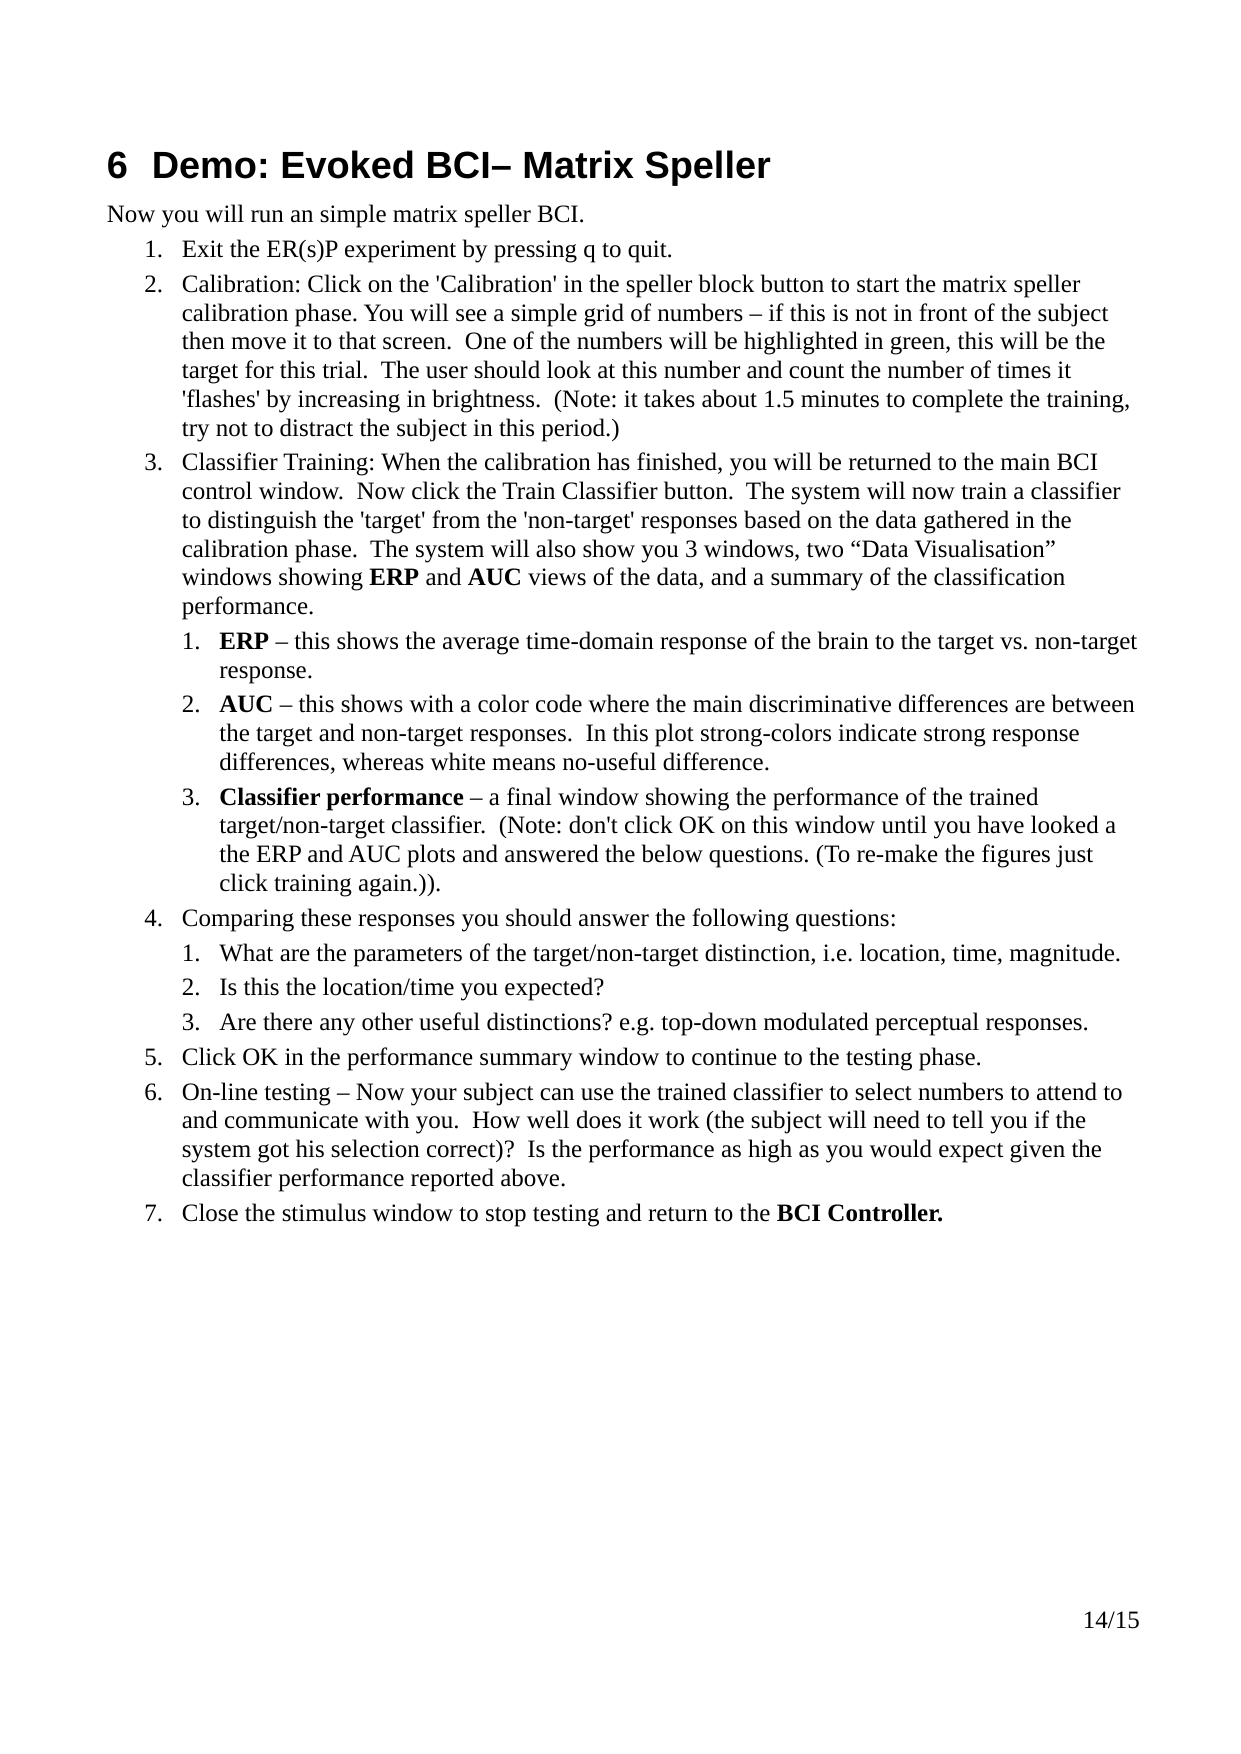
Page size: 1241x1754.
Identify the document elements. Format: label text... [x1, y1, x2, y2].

list Exit the ER(s)P experiment by pressing q to quit. [144, 234, 1139, 263]
list Calibration: Click on the 'Calibration' in the speller block button to start the matrix speller calibration phase. You will see a simple grid of numbers – if this is not in front of the subject then move it to that screen. One of the numbers will be highlighted in green, this will be the target for this trial. The user should look at this number and count the number of times it 'flashes' by increasing in brightness. (Note: it takes about 1.5 minutes to complete the training, try not to distract the subject in this period.) [144, 269, 1139, 441]
list AUC – this shows with a color code where the main discriminative differences are between the target and non-target responses. In this plot strong-colors indicate strong response differences, whereas white means no-useful difference. [182, 689, 1139, 776]
list Are there any other useful distinctions? e.g. top-down modulated perceptual responses. [182, 1007, 1139, 1036]
text Now you will run an simple matrix speller BCI. [107, 199, 1139, 228]
list Classifier Training: When the calibration has finished, you will be returned to the main BCI control window. Now click the Train Classifier button. The system will now train a classifier to distinguish the 'target' from the 'non-target' responses based on the data gathered in the calibration phase. The system will also show you 3 windows, two “Data Visualisation” windows showing ERP and AUC views of the data, and a summary of the classification performance. [144, 447, 1139, 620]
list ERP – this shows the average time-domain response of the brain to the target vs. non-target response. [182, 626, 1139, 683]
list Close the stimulus window to stop testing and return to the BCI Controller. [144, 1198, 1139, 1227]
subtitle Demo: Evoked BCI– Matrix Speller [107, 143, 1139, 187]
list What are the parameters of the target/non-target distinction, i.e. location, time, magnitude. [182, 938, 1139, 966]
list Click OK in the performance summary window to continue to the testing phase. [144, 1042, 1139, 1071]
list Is this the location/time you expected? [182, 972, 1139, 1001]
list Classifier performance – a final window showing the performance of the trained target/non-target classifier. (Note: don't click OK on this window until you have looked a the ERP and AUC plots and answered the below questions. (To re-make the figures just click training again.)). [182, 782, 1139, 897]
list Comparing these responses you should answer the following questions: [144, 903, 1139, 932]
list On-line testing – Now your subject can use the trained classifier to select numbers to attend to and communicate with you. How well does it work (the subject will need to tell you if the system got his selection correct)? Is the performance as high as you would expect given the classifier performance reported above. [144, 1077, 1139, 1192]
